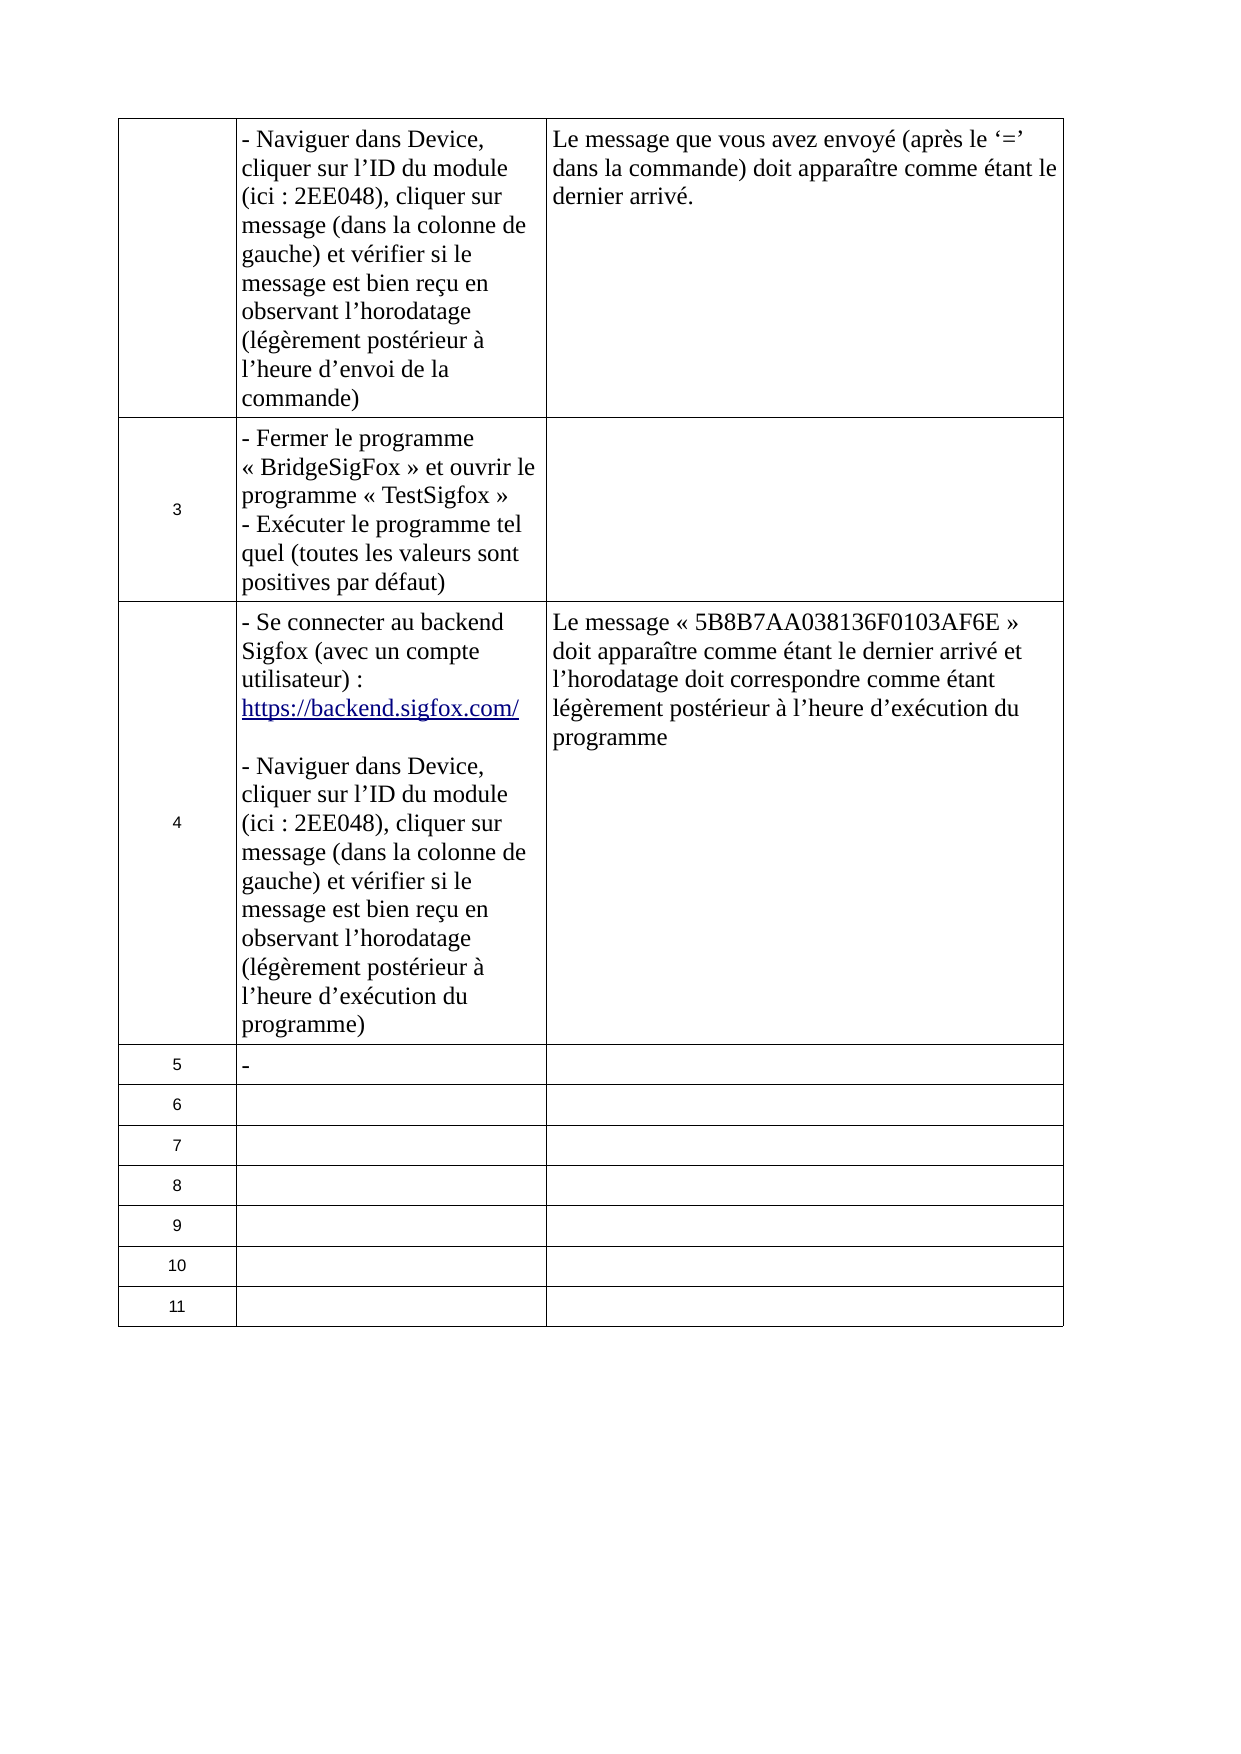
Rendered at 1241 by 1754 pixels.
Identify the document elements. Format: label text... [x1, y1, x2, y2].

table_cell [547, 1126, 1063, 1165]
table_cell [237, 1166, 546, 1205]
table_cell 6 [119, 1085, 236, 1125]
table_cell [547, 1287, 1063, 1326]
table_cell - [237, 1045, 546, 1084]
table_cell 7 [119, 1126, 236, 1165]
table_cell 8 [119, 1166, 236, 1205]
table_cell [119, 119, 236, 417]
table_cell [237, 1247, 546, 1286]
table_cell [547, 1166, 1063, 1205]
table_cell [547, 1206, 1063, 1246]
table_cell 4 [119, 602, 236, 1044]
table_cell [237, 1126, 546, 1165]
table_cell 9 [119, 1206, 236, 1246]
table_cell [237, 1287, 546, 1326]
table_cell 10 [119, 1247, 236, 1286]
table_cell - Se connecter au backend Sigfox (avec un compte utilisateur) : https://backend.sigfox.com/ - Naviguer dans Device, cliquer sur l’ID du module (ici : 2EE048), cliquer sur message (dans la colonne de gauche) et vérifier si le message est bien reçu en observant l’horodatage (légèrement postérieur à l’heure d’exécution du programme) [237, 602, 546, 1044]
table_cell [547, 1085, 1063, 1125]
table_cell - Fermer le programme « BridgeSigFox » et ouvrir le programme « TestSigfox » - Exécuter le programme tel quel (toutes les valeurs sont positives par défaut) [237, 418, 546, 601]
table_cell [547, 1247, 1063, 1286]
table_cell Le message « 5B8B7AA038136F0103AF6E » doit apparaître comme étant le dernier arrivé et l’horodatage doit correspondre comme étant légèrement postérieur à l’heure d’exécution du programme [547, 602, 1063, 1044]
table_cell [547, 418, 1063, 601]
table_cell 3 [119, 418, 236, 601]
table_cell 11 [119, 1287, 236, 1326]
table_cell Le message que vous avez envoyé (après le ‘=’ dans la commande) doit apparaître comme étant le dernier arrivé. [547, 119, 1063, 417]
table_cell 5 [119, 1045, 236, 1084]
table_cell [237, 1085, 546, 1125]
table_cell [237, 1206, 546, 1246]
table_cell [547, 1045, 1063, 1084]
table_cell - Naviguer dans Device, cliquer sur l’ID du module (ici : 2EE048), cliquer sur message (dans la colonne de gauche) et vérifier si le message est bien reçu en observant l’horodatage (légèrement postérieur à l’heure d’envoi de la commande) [237, 119, 546, 417]
